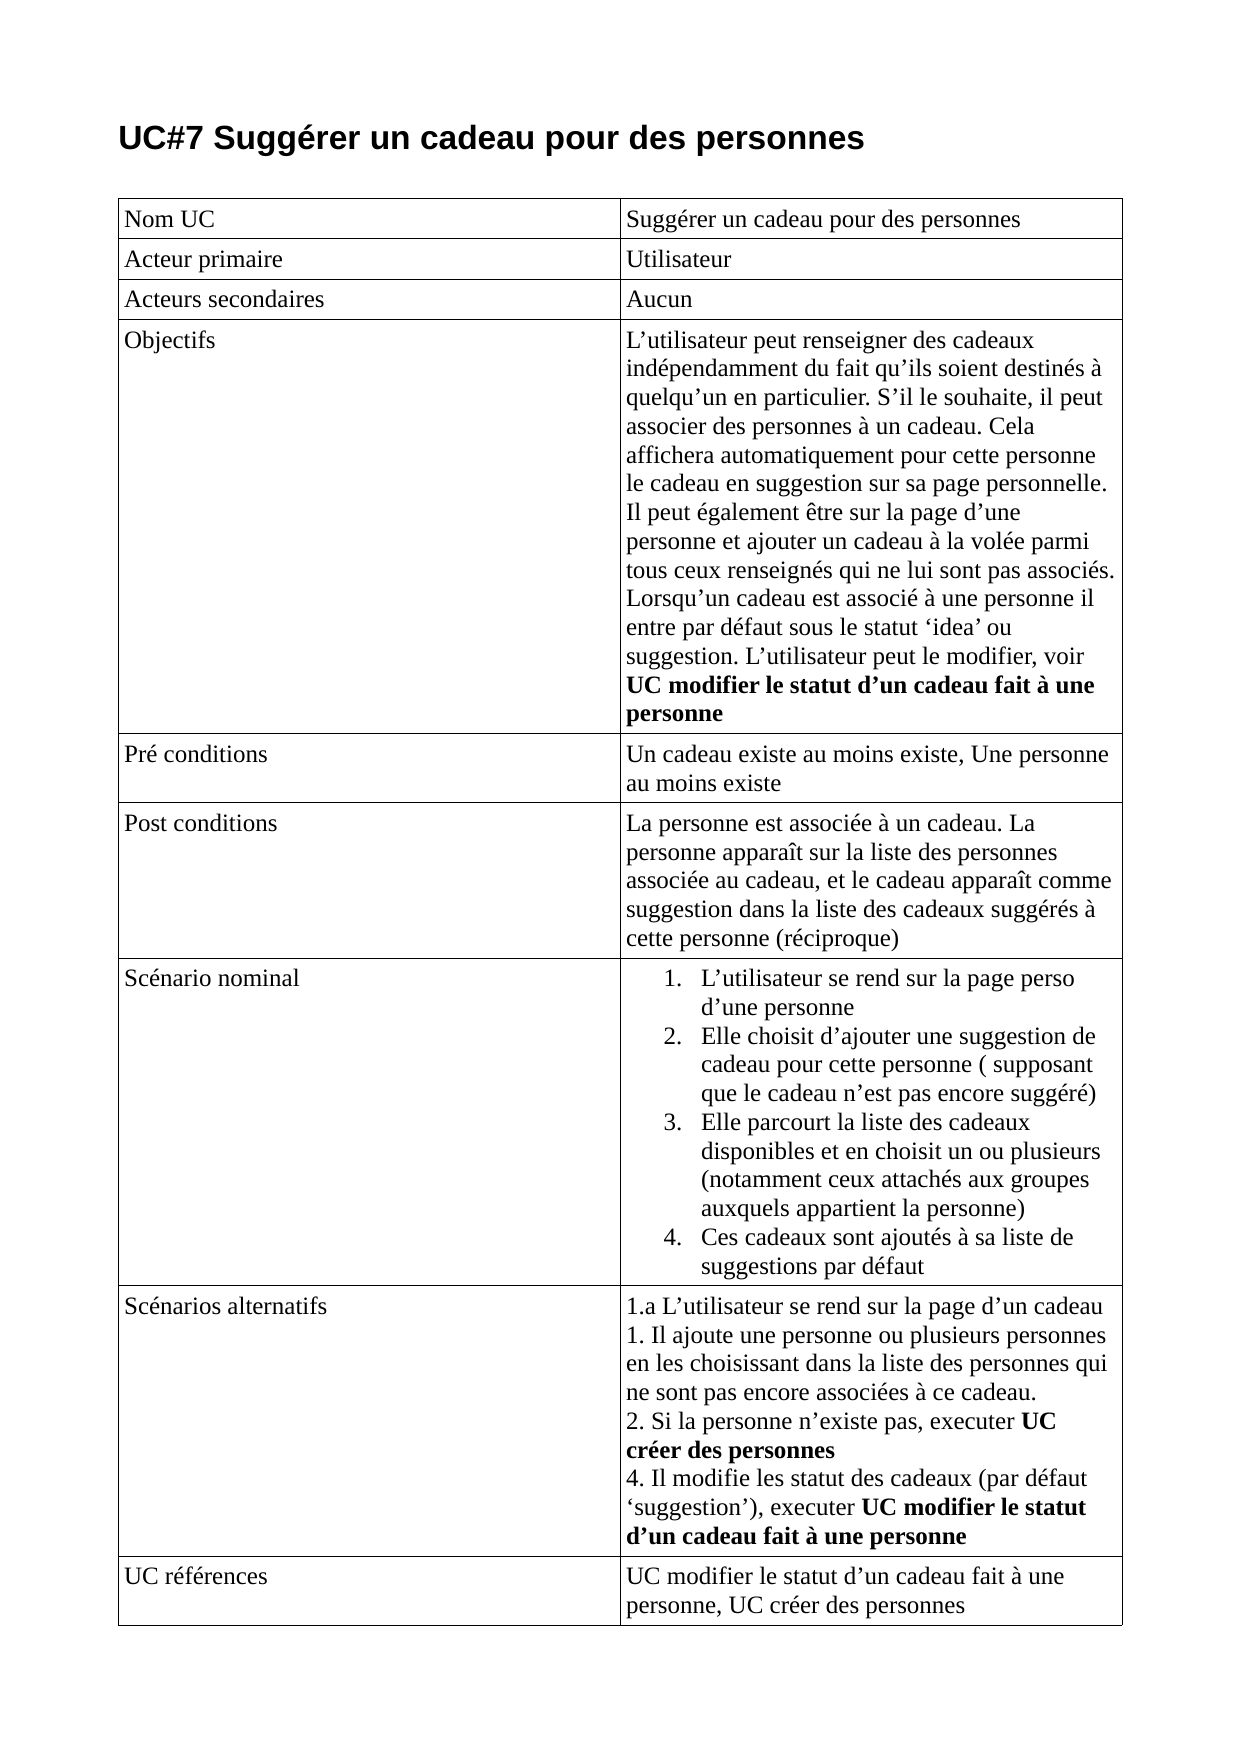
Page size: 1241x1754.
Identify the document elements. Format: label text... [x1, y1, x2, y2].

table_cell Post conditions [119, 803, 620, 957]
table_cell Objectifs [119, 320, 620, 733]
table_cell Utilisateur [621, 239, 1122, 279]
table_cell UC modifier le statut d’un cadeau fait à une personne, UC créer des personnes [621, 1557, 1122, 1624]
table_cell UC références [119, 1557, 620, 1624]
table_header Nom UC [119, 199, 620, 238]
table_cell Un cadeau existe au moins existe, Une personne au moins existe [621, 734, 1122, 802]
table_cell Scénarios alternatifs [119, 1286, 620, 1556]
table_cell Scénario nominal [119, 959, 620, 1285]
table_cell 1.a L’utilisateur se rend sur la page d’un cadeau 1. Il ajoute une personne ou plusieurs personnes en les choisissant dans la liste des personnes qui ne sont pas encore associées à ce cadeau. 2. Si la personne n’existe pas, executer UC créer des personnes 4. Il modifie les statut des cadeaux (par défaut ‘suggestion’), executer UC modifier le statut d’un cadeau fait à une personne [621, 1286, 1122, 1556]
table_cell Acteur primaire [119, 239, 620, 279]
table_cell Aucun [621, 280, 1122, 319]
table_cell L’utilisateur peut renseigner des cadeaux indépendamment du fait qu’ils soient destinés à quelqu’un en particulier. S’il le souhaite, il peut associer des personnes à un cadeau. Cela affichera automatiquement pour cette personne le cadeau en suggestion sur sa page personnelle. Il peut également être sur la page d’une personne et ajouter un cadeau à la volée parmi tous ceux renseignés qui ne lui sont pas associés. Lorsqu’un cadeau est associé à une personne il entre par défaut sous le statut ‘idea’ ou suggestion. L’utilisateur peut le modifier, voir UC modifier le statut d’un cadeau fait à une personne [621, 320, 1122, 733]
table_cell Pré conditions [119, 734, 620, 802]
subtitle UC#7 Suggérer un cadeau pour des personnes [118, 118, 1122, 157]
table_cell L’utilisateur se rend sur la page perso d’une personne Elle choisit d’ajouter une suggestion de cadeau pour cette personne ( supposant que le cadeau n’est pas encore suggéré) Elle parcourt la liste des cadeaux disponibles et en choisit un ou plusieurs (notamment ceux attachés aux groupes auxquels appartient la personne) Ces cadeaux sont ajoutés à sa liste de suggestions par défaut [621, 959, 1122, 1285]
table_header Suggérer un cadeau pour des personnes [621, 199, 1122, 238]
table_cell La personne est associée à un cadeau. La personne apparaît sur la liste des personnes associée au cadeau, et le cadeau apparaît comme suggestion dans la liste des cadeaux suggérés à cette personne (réciproque) [621, 803, 1122, 957]
table_cell Acteurs secondaires [119, 280, 620, 319]
